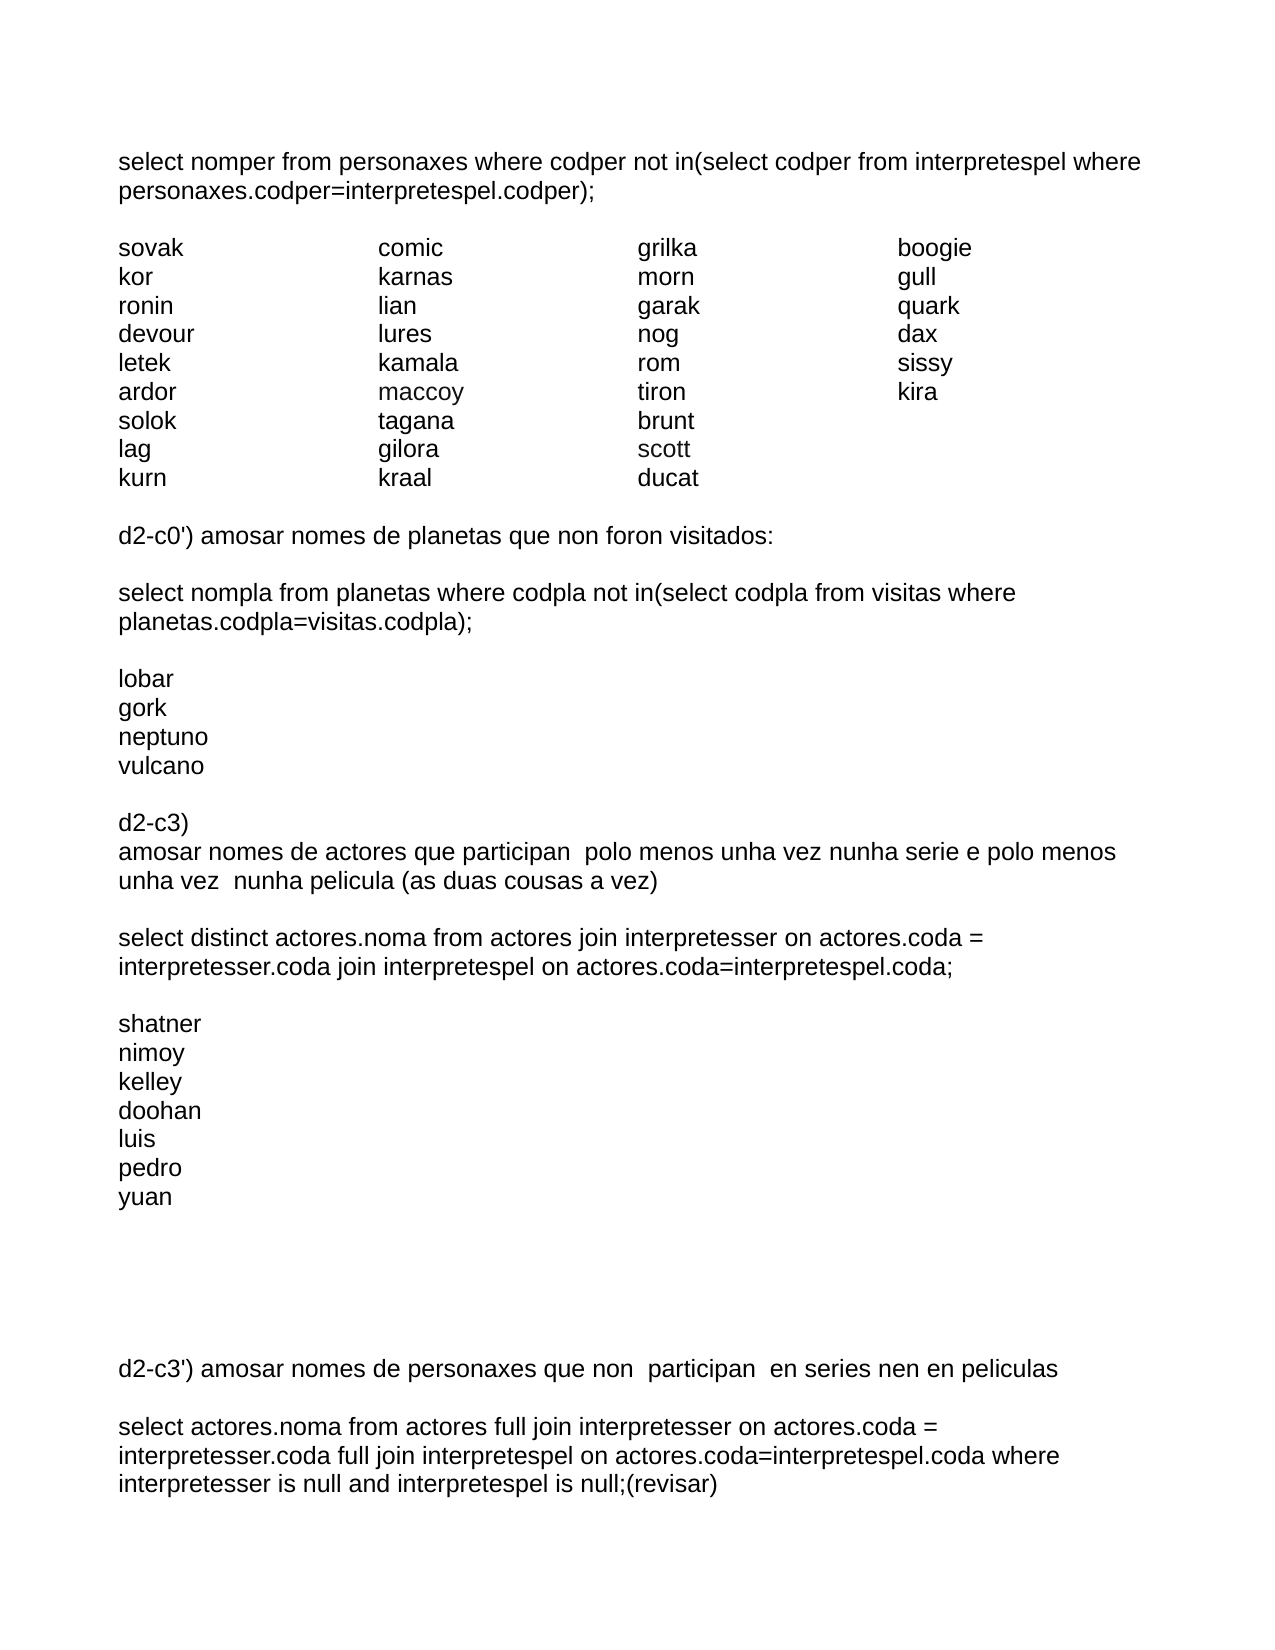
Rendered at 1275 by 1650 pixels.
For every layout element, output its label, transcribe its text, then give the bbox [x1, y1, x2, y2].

text comic [378, 233, 637, 262]
text luis [118, 1124, 1157, 1153]
text tiron [637, 377, 897, 406]
text maccoy [378, 377, 637, 406]
text quark [897, 291, 1157, 319]
text amosar nomes de actores que participan polo menos unha vez nunha serie e polo menos unha vez nunha pelicula (as duas cousas a vez) [118, 837, 1157, 894]
text select distinct actores.noma from actores join interpretesser on actores.coda = interpretesser.coda join interpretespel on actores.coda=interpretespel.coda; [118, 923, 1157, 981]
text shatner [118, 1009, 1157, 1038]
text nog [637, 319, 897, 348]
text letek [118, 348, 378, 377]
text boogie [897, 233, 1157, 262]
text lures [378, 319, 637, 348]
text lag [118, 434, 378, 463]
text doohan [118, 1096, 1157, 1124]
text select nompla from planetas where codpla not in(select codpla from visitas where planetas.codpla=visitas.codpla); [118, 578, 1157, 636]
text tagana [378, 406, 637, 434]
text neptuno [118, 722, 1157, 751]
text d2-c3) [118, 808, 1157, 837]
text dax [897, 319, 1157, 348]
text solok [118, 406, 378, 434]
text vulcano [118, 751, 1157, 779]
text d2-c3') amosar nomes de personaxes que non participan en series nen en peliculas [118, 1354, 1157, 1383]
text gork [118, 693, 1157, 722]
text ducat [637, 463, 897, 492]
text d2-c0') amosar nomes de planetas que non foron visitados: [118, 521, 1157, 549]
text select actores.noma from actores full join interpretesser on actores.coda = interpretesser.coda full join interpretespel on actores.coda=interpretespel.coda where interpretesser is null and interpretespel is null;(revisar) [118, 1412, 1157, 1498]
text ardor [118, 377, 378, 406]
text scott [637, 434, 897, 463]
text kurn [118, 463, 378, 492]
text brunt [637, 406, 897, 434]
text select nomper from personaxes where codper not in(select codper from interpretespel where personaxes.codper=interpretespel.codper); [118, 147, 1157, 204]
text nimoy [118, 1038, 1157, 1067]
text grilka [637, 233, 897, 262]
text kraal [378, 463, 637, 492]
text morn [637, 262, 897, 291]
text kira [897, 377, 1157, 406]
text pedro [118, 1153, 1157, 1182]
text lian [378, 291, 637, 319]
text ronin [118, 291, 378, 319]
text lobar [118, 664, 1157, 693]
text sovak [118, 233, 378, 262]
text kelley [118, 1067, 1157, 1096]
text gilora [378, 434, 637, 463]
text gull [897, 262, 1157, 291]
text karnas [378, 262, 637, 291]
text yuan [118, 1182, 1157, 1211]
text rom [637, 348, 897, 377]
text kamala [378, 348, 637, 377]
text kor [118, 262, 378, 291]
text devour [118, 319, 378, 348]
text garak [637, 291, 897, 319]
text sissy [897, 348, 1157, 377]
